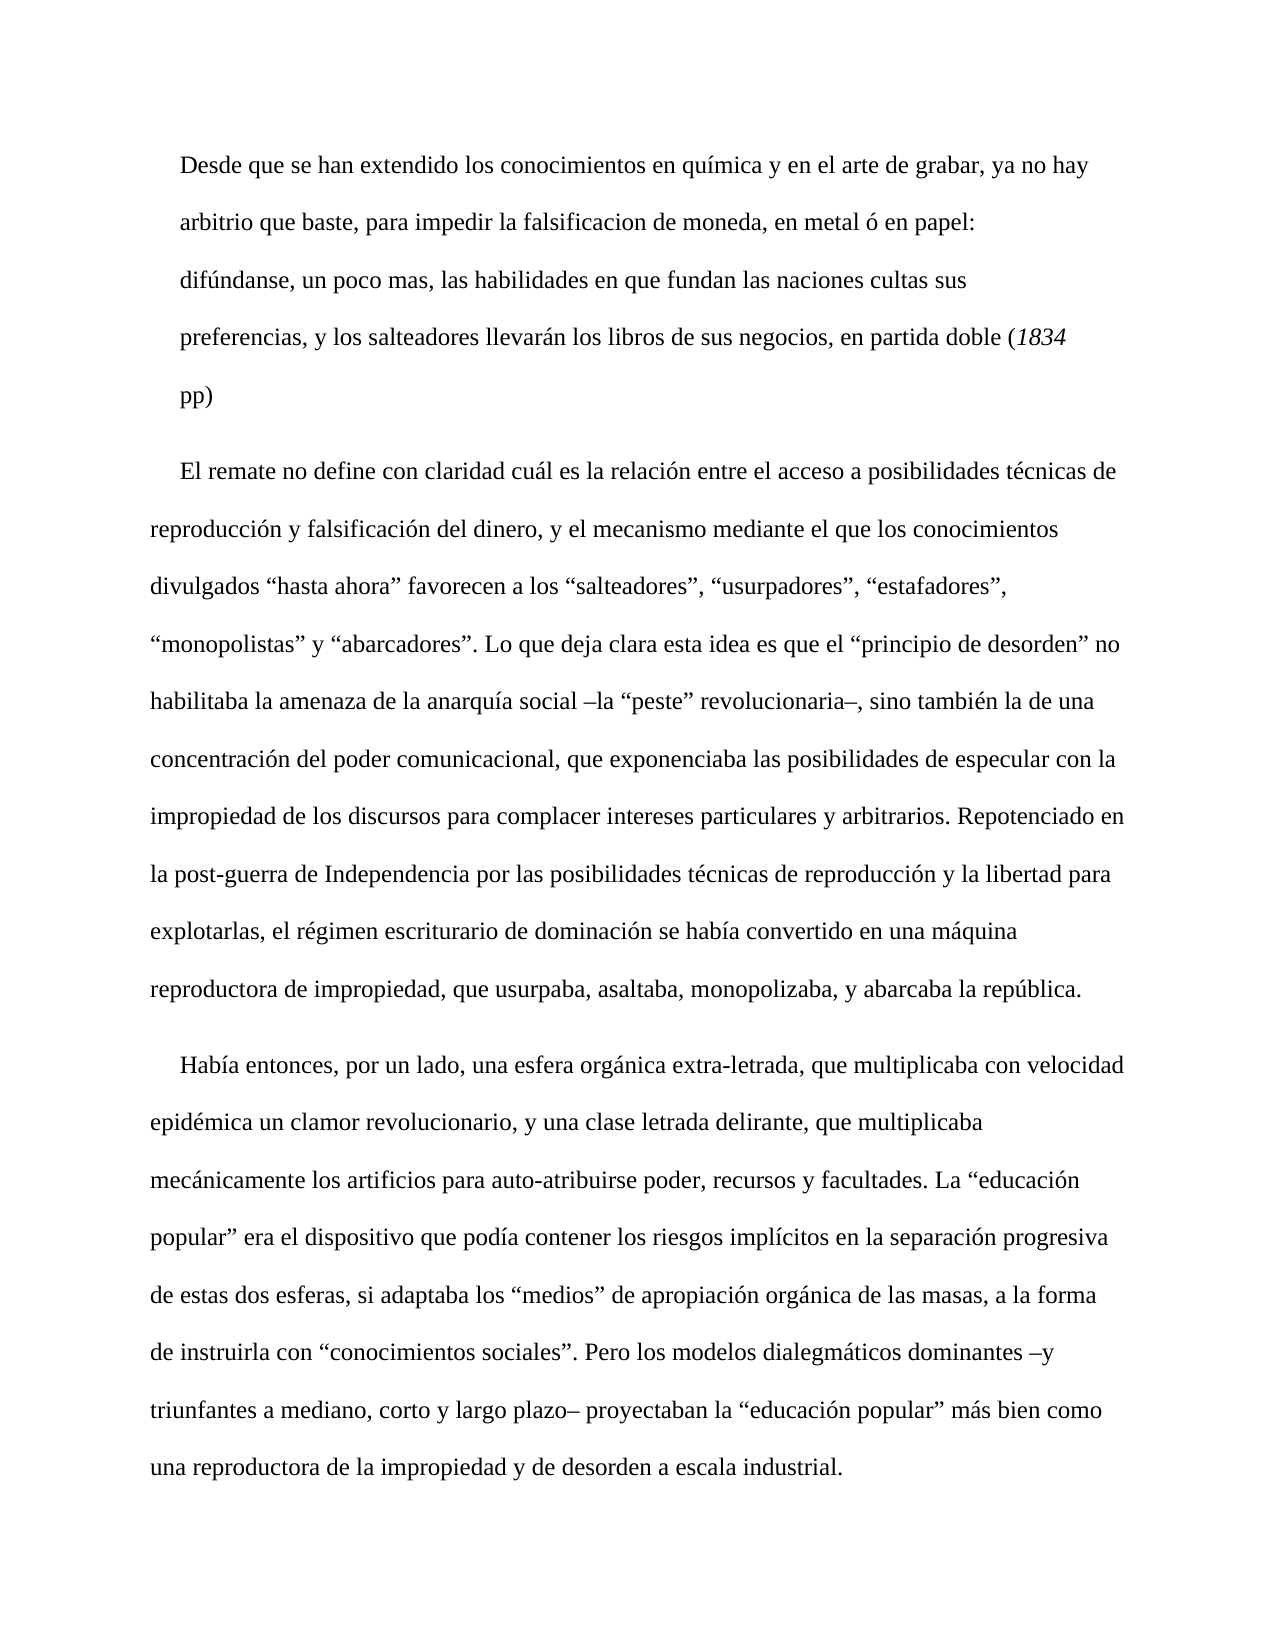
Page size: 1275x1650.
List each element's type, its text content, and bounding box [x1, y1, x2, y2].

text El remate no define con claridad cuál es la relación entre el acceso a posibilidades técnicas de reproducción y falsificación del dinero, y el mecanismo mediante el que los conocimientos divulgados “hasta ahora” favorecen a los “salteadores”, “usurpadores”, “estafadores”, “monopolistas” y “abarcadores”. Lo que deja clara esta idea es que el “principio de desorden” no habilitaba la amenaza de la anarquía social –la “peste” revolucionaria–, sino también la de una concentración del poder comunicacional, que exponenciaba las posibilidades de especular con la impropiedad de los discursos para complacer intereses particulares y arbitrarios. Repotenciado en la post-guerra de Independencia por las posibilidades técnicas de reproducción y la libertad para explotarlas, el régimen escriturario de dominación se había convertido en una máquina reproductora de impropiedad, que usurpaba, asaltaba, monopolizaba, y abarcaba la república. [150, 456, 1125, 1002]
text Había entonces, por un lado, una esfera orgánica extra-letrada, que multiplicaba con velocidad epidémica un clamor revolucionario, y una clase letrada delirante, que multiplicaba mecánicamente los artificios para auto-atribuirse poder, recursos y facultades. La “educación popular” era el dispositivo que podía contener los riesgos implícitos en la separación progresiva de estas dos esferas, si adaptaba los “medios” de apropiación orgánica de las masas, a la forma de instruirla con “conocimientos sociales”. Pero los modelos dialegmáticos dominantes –y triunfantes a mediano, corto y largo plazo– proyectaban la “educación popular” más bien como una reproductora de la impropiedad y de desorden a escala industrial. [150, 1050, 1125, 1481]
text Desde que se han extendido los conocimientos en química y en el arte de grabar, ya no hay arbitrio que baste, para impedir la falsificacion de moneda, en metal ó en papel: difúndanse, un poco mas, las habilidades en que fundan las naciones cultas sus preferencias, y los salteadores llevarán los libros de sus negocios, en partida doble (1834 pp) [179, 150, 1096, 409]
